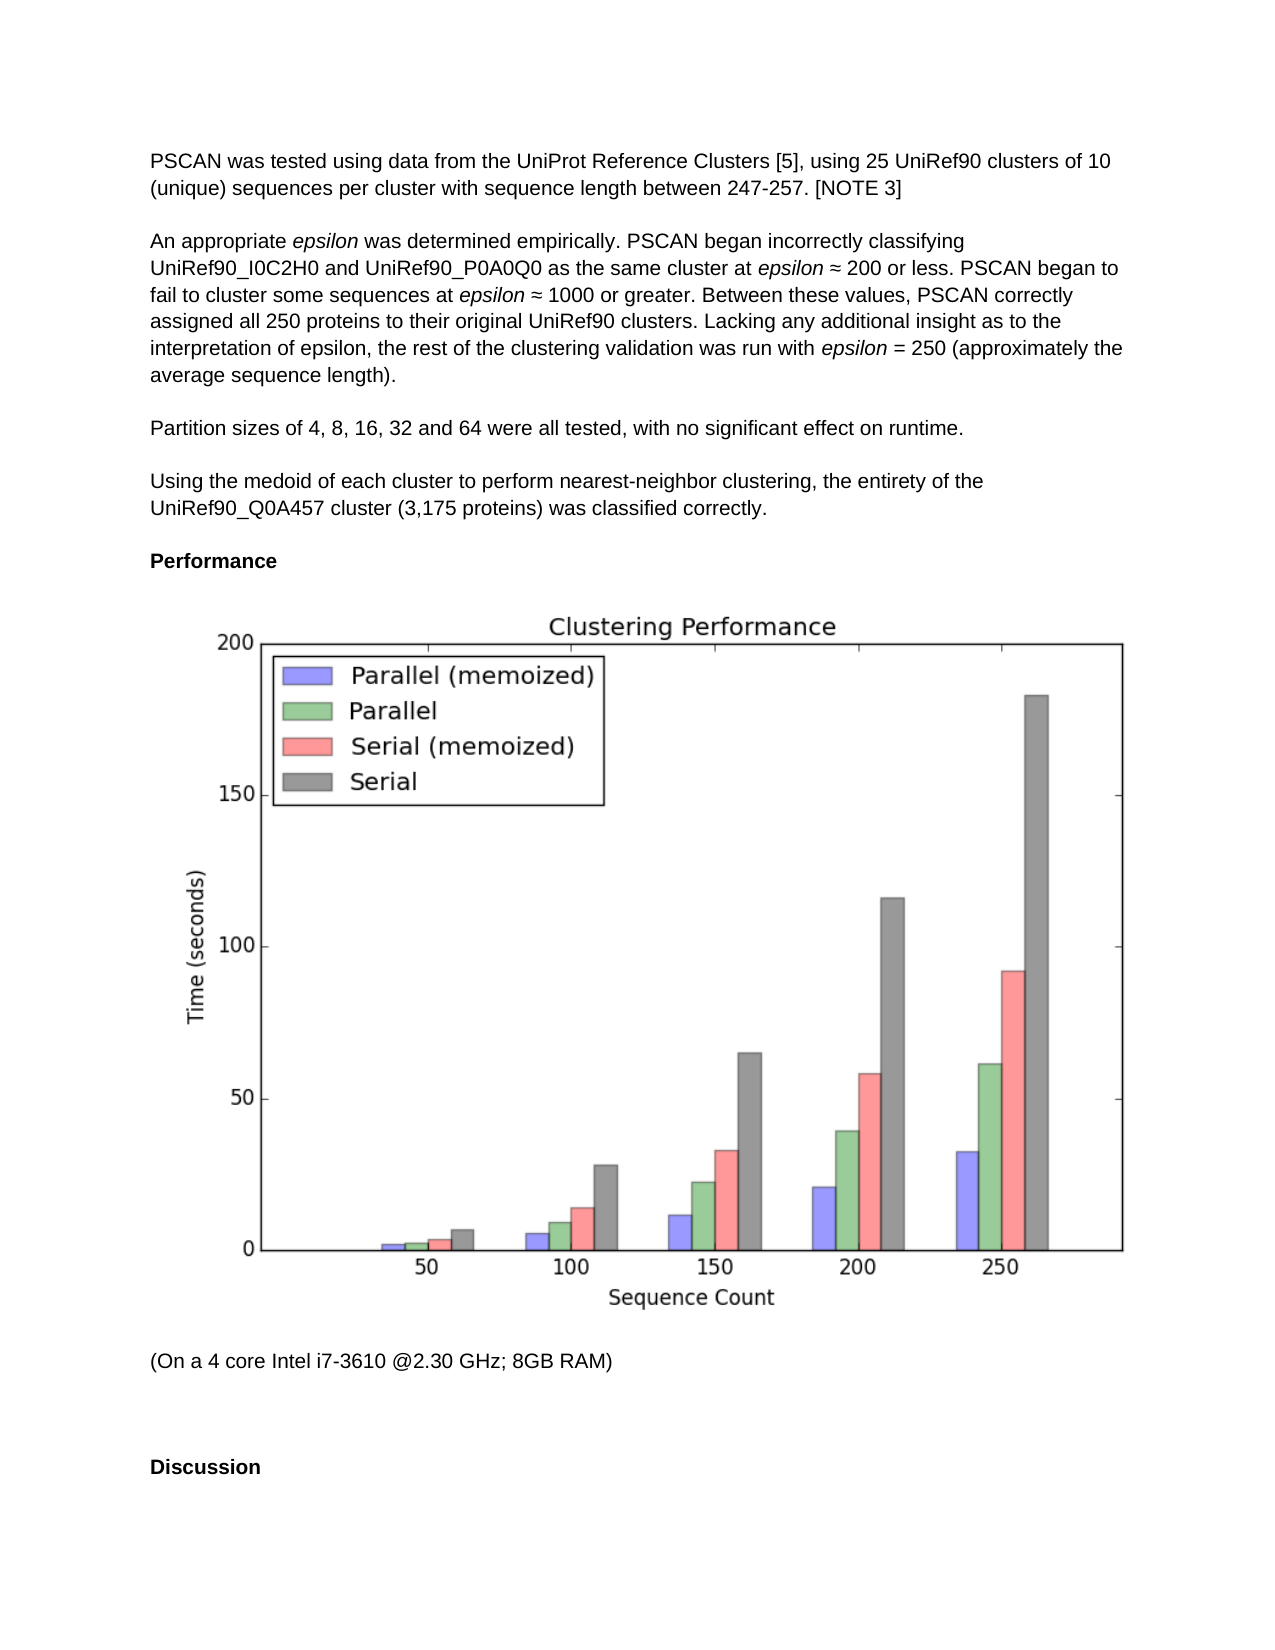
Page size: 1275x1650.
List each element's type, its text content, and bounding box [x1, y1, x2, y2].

text (On a 4 core Intel i7-3610 @2.30 GHz; 8GB RAM) [150, 1349, 1125, 1372]
picture [168, 595, 1144, 1327]
text An appropriate epsilon was determined empirically. PSCAN began incorrectly classifying UniRef90_I0C2H0 and UniRef90_P0A0Q0 as the same cluster at epsilon ≈ 200 or less. PSCAN began to fail to cluster some sequences at epsilon ≈ 1000 or greater. Between these values, PSCAN correctly assigned all 250 proteins to their original UniRef90 clusters. Lacking any additional insight as to the interpretation of epsilon, the rest of the clustering validation was run with epsilon = 250 (approximately the average sequence length). [150, 230, 1125, 387]
text Partition sizes of 4, 8, 16, 32 and 64 were all tested, with no significant effect on runtime. [150, 417, 1125, 440]
text Discussion [150, 1456, 1125, 1479]
text PSCAN was tested using data from the UniProt Reference Clusters [5], using 25 UniRef90 clusters of 10 (unique) sequences per cluster with sequence length between 247-257. [NOTE 3] [150, 150, 1125, 200]
text Performance [150, 550, 1125, 573]
text Using the medoid of each cluster to perform nearest-neighbor clustering, the entirety of the UniRef90_Q0A457 cluster (3,175 proteins) was classified correctly. [150, 470, 1125, 520]
